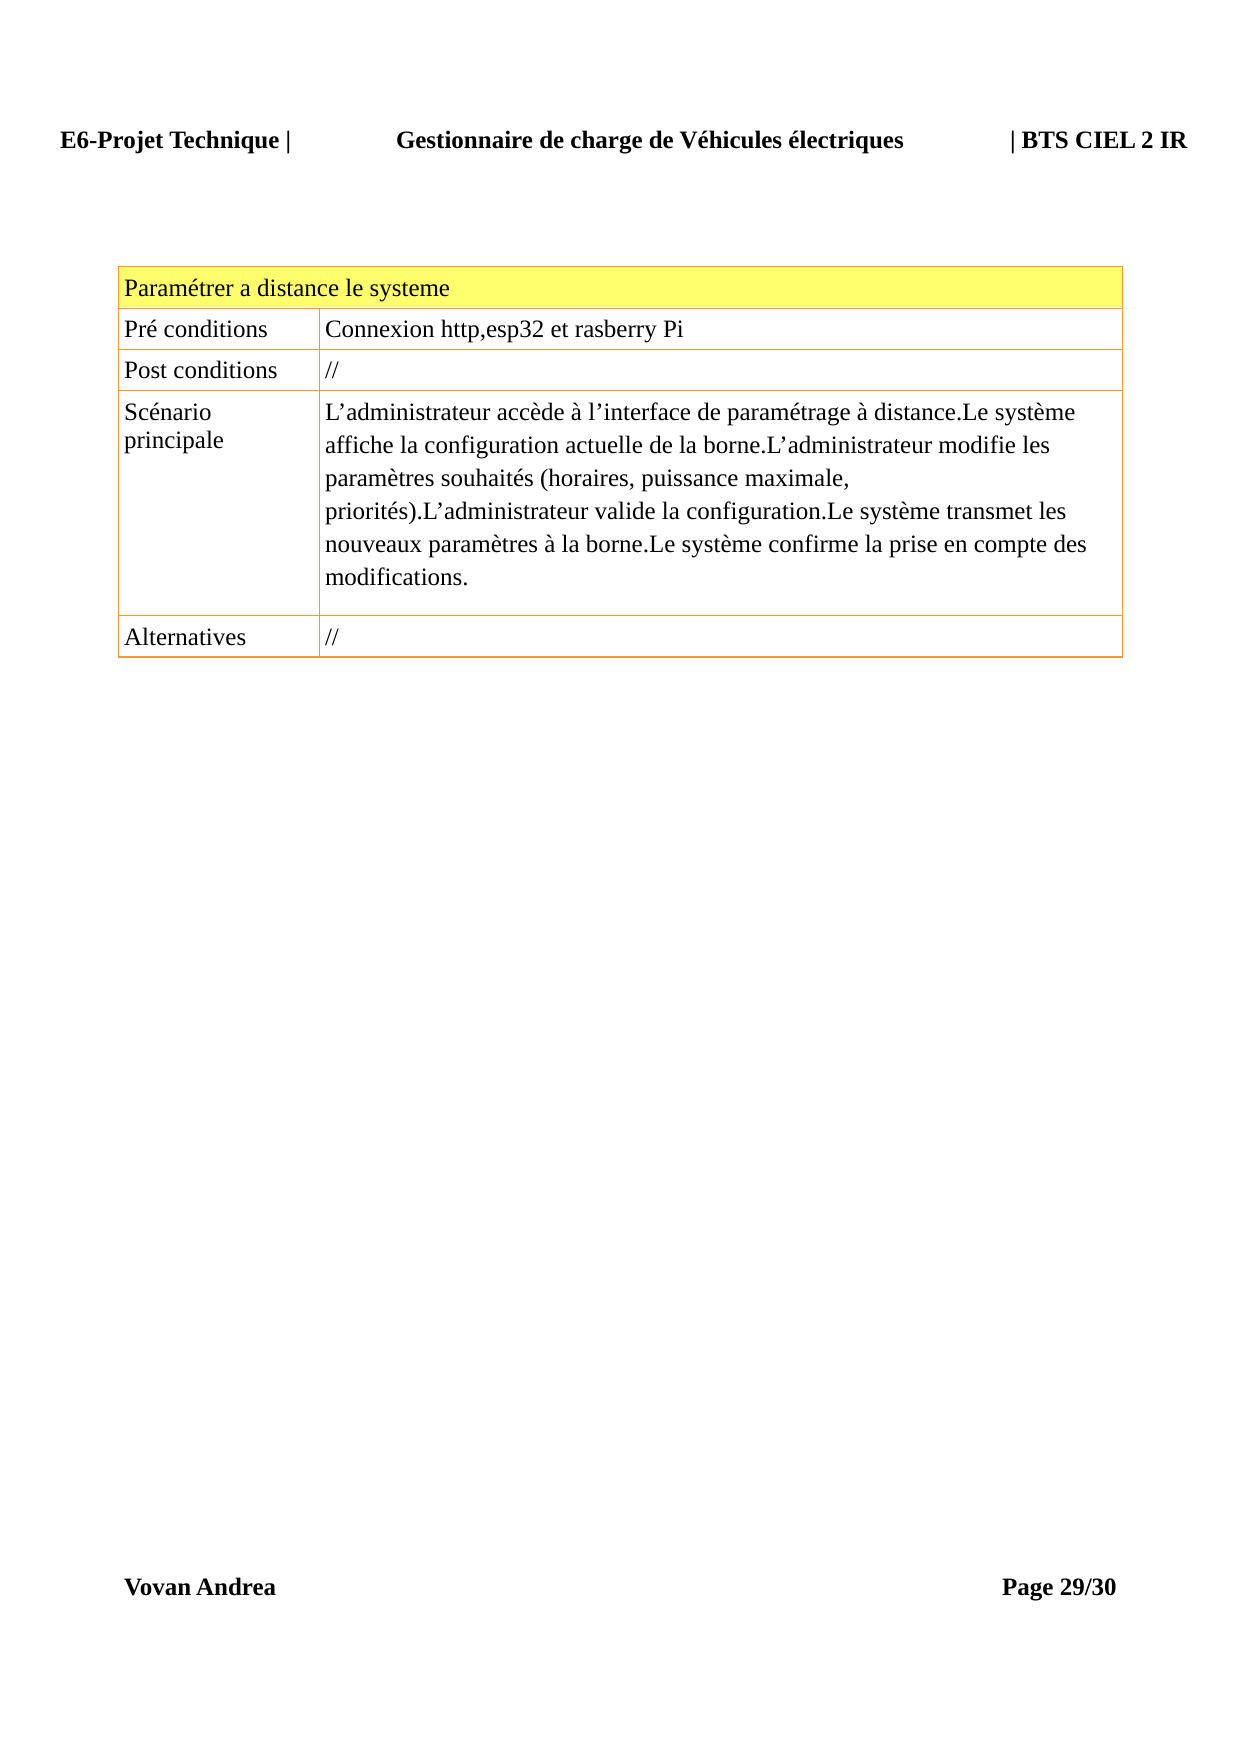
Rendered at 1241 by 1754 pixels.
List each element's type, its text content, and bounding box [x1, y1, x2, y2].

table_cell Alternatives [119, 616, 319, 656]
table_cell Pré conditions [119, 309, 319, 349]
table_cell Scénario principale [119, 391, 319, 615]
table_cell // [320, 616, 1122, 656]
table_cell Connexion http,esp32 et rasberry Pi [320, 309, 1122, 349]
table_cell L’administrateur accède à l’interface de paramétrage à distance.Le système affiche la configuration actuelle de la borne.L’administrateur modifie les paramètres souhaités (horaires, puissance maximale, priorités).L’administrateur valide la configuration.Le système transmet les nouveaux paramètres à la borne.Le système confirme la prise en compte des modifications. [320, 391, 1122, 615]
table_header Paramétrer a distance le systeme [119, 267, 1122, 307]
table_cell Post conditions [119, 350, 319, 390]
table_cell // [320, 350, 1122, 390]
